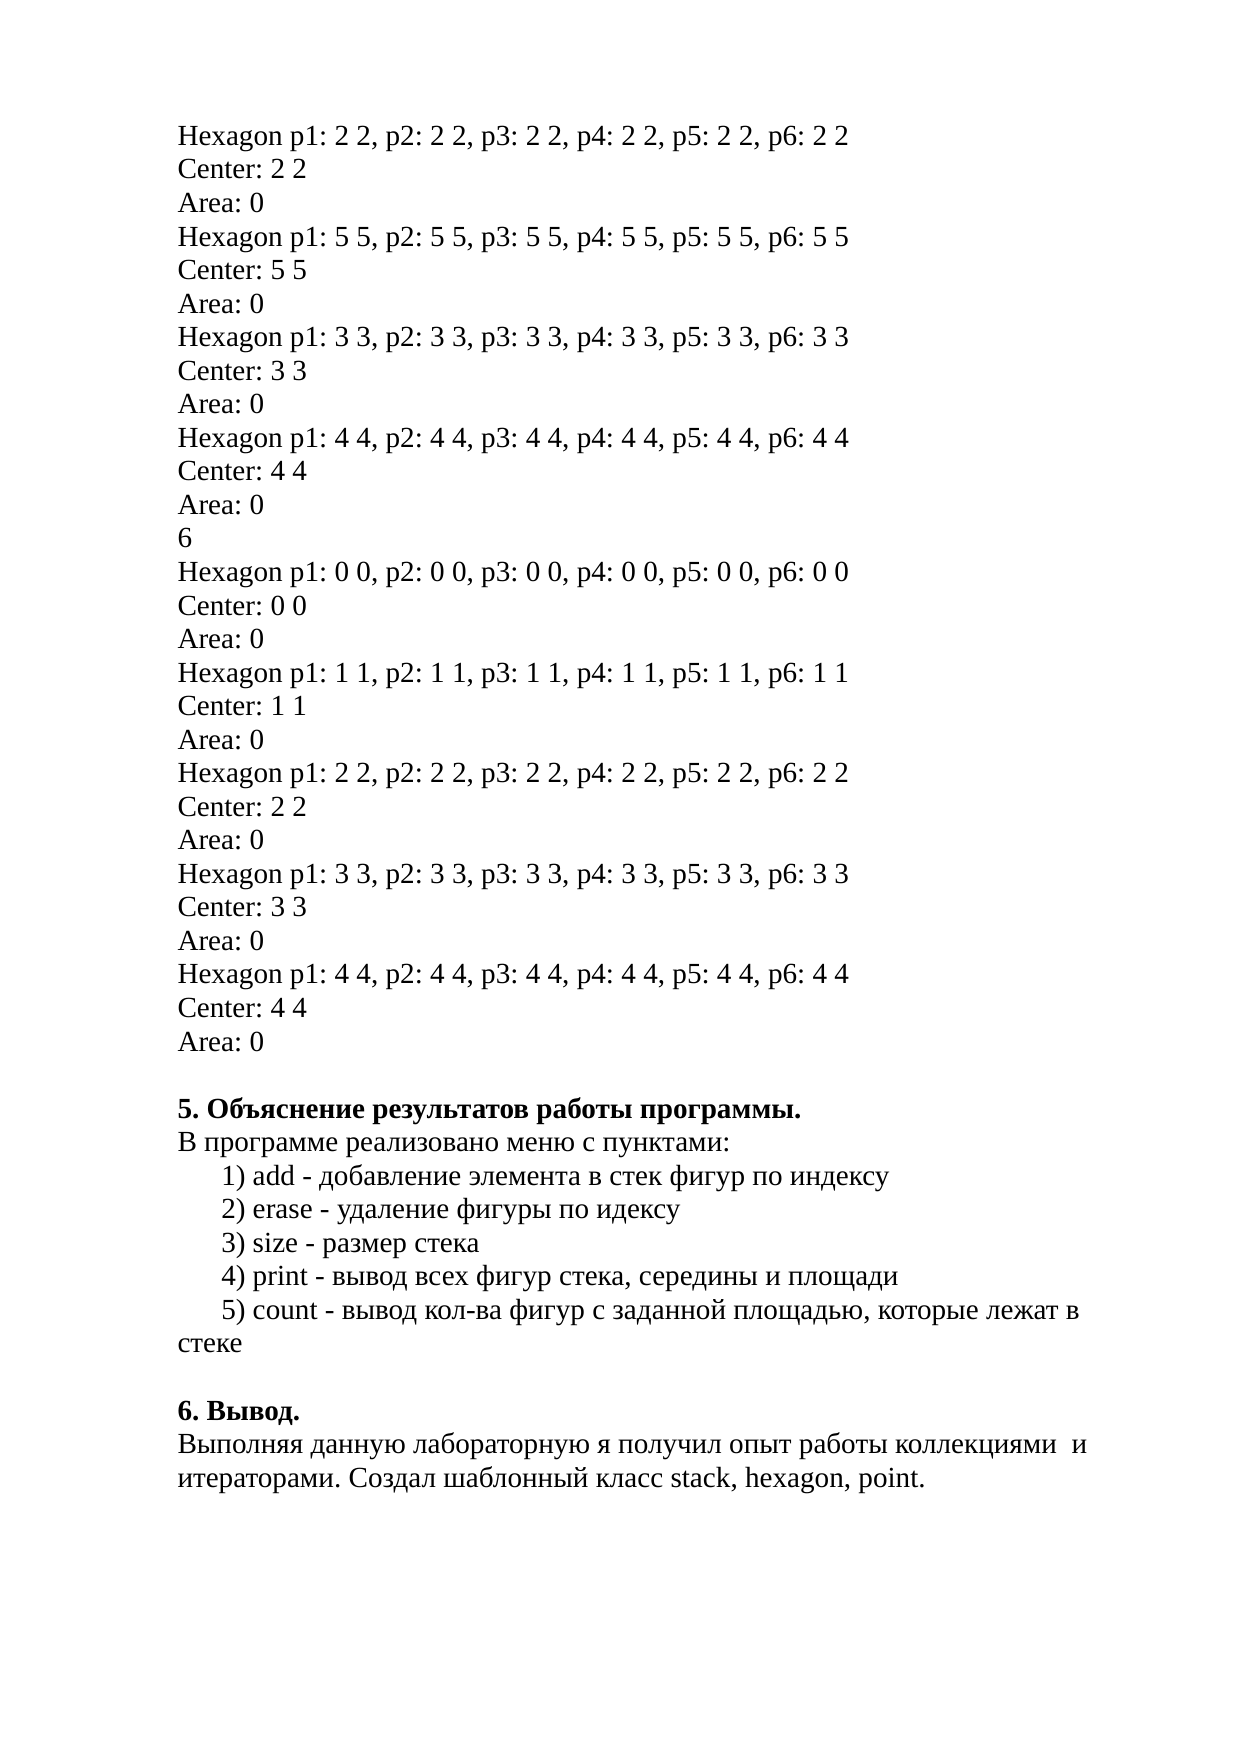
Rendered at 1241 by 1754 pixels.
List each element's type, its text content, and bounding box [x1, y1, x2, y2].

text Hexagon p1: 5 5, p2: 5 5, p3: 5 5, p4: 5 5, p5: 5 5, p6: 5 5 [177, 219, 1152, 252]
text Hexagon p1: 3 3, p2: 3 3, p3: 3 3, p4: 3 3, p5: 3 3, p6: 3 3 [177, 856, 1152, 889]
text Hexagon p1: 4 4, p2: 4 4, p3: 4 4, p4: 4 4, p5: 4 4, p6: 4 4 [177, 957, 1152, 990]
text 2) erase - удаление фигуры по идексу [177, 1191, 1152, 1225]
text Area: 0 [177, 822, 1152, 856]
text 1) add - добавление элемента в стек фигур по индексу [177, 1158, 1152, 1191]
text 6. Вывод. [177, 1393, 1152, 1426]
text Center: 4 4 [177, 990, 1152, 1024]
text Center: 0 0 [177, 588, 1152, 621]
text Center: 2 2 [177, 789, 1152, 822]
text 3) size - размер стека [177, 1225, 1152, 1258]
text 5. Объяснение результатов работы программы. [177, 1091, 1152, 1124]
text Center: 2 2 [177, 152, 1152, 185]
text Center: 4 4 [177, 453, 1152, 487]
text Hexagon p1: 2 2, p2: 2 2, p3: 2 2, p4: 2 2, p5: 2 2, p6: 2 2 [177, 118, 1152, 152]
text Center: 1 1 [177, 688, 1152, 722]
text Center: 3 3 [177, 889, 1152, 923]
text Hexagon p1: 4 4, p2: 4 4, p3: 4 4, p4: 4 4, p5: 4 4, p6: 4 4 [177, 420, 1152, 453]
text Area: 0 [177, 621, 1152, 655]
text Area: 0 [177, 487, 1152, 521]
text 4) print - вывод всех фигур стека, середины и площади [177, 1258, 1152, 1292]
text Area: 0 [177, 1024, 1152, 1057]
text Hexagon p1: 3 3, p2: 3 3, p3: 3 3, p4: 3 3, p5: 3 3, p6: 3 3 [177, 319, 1152, 353]
text 5) count - вывод кол-ва фигур с заданной площадью, которые лежат в стеке [177, 1292, 1152, 1359]
text Center: 3 3 [177, 353, 1152, 386]
text Center: 5 5 [177, 252, 1152, 286]
text Area: 0 [177, 923, 1152, 957]
text Hexagon p1: 0 0, p2: 0 0, p3: 0 0, p4: 0 0, p5: 0 0, p6: 0 0 [177, 554, 1152, 588]
text Area: 0 [177, 722, 1152, 755]
text Area: 0 [177, 185, 1152, 219]
text Выполняя данную лабораторную я получил опыт работы коллекциями и итераторами. Создал шаблонный класс stack, hexagon, point. [177, 1426, 1152, 1493]
text Hexagon p1: 1 1, p2: 1 1, p3: 1 1, p4: 1 1, p5: 1 1, p6: 1 1 [177, 655, 1152, 688]
text Hexagon p1: 2 2, p2: 2 2, p3: 2 2, p4: 2 2, p5: 2 2, p6: 2 2 [177, 755, 1152, 789]
text Area: 0 [177, 386, 1152, 420]
text Area: 0 [177, 286, 1152, 319]
text В программе реализовано меню с пунктами: [177, 1124, 1152, 1158]
text 6 [177, 521, 1152, 554]
